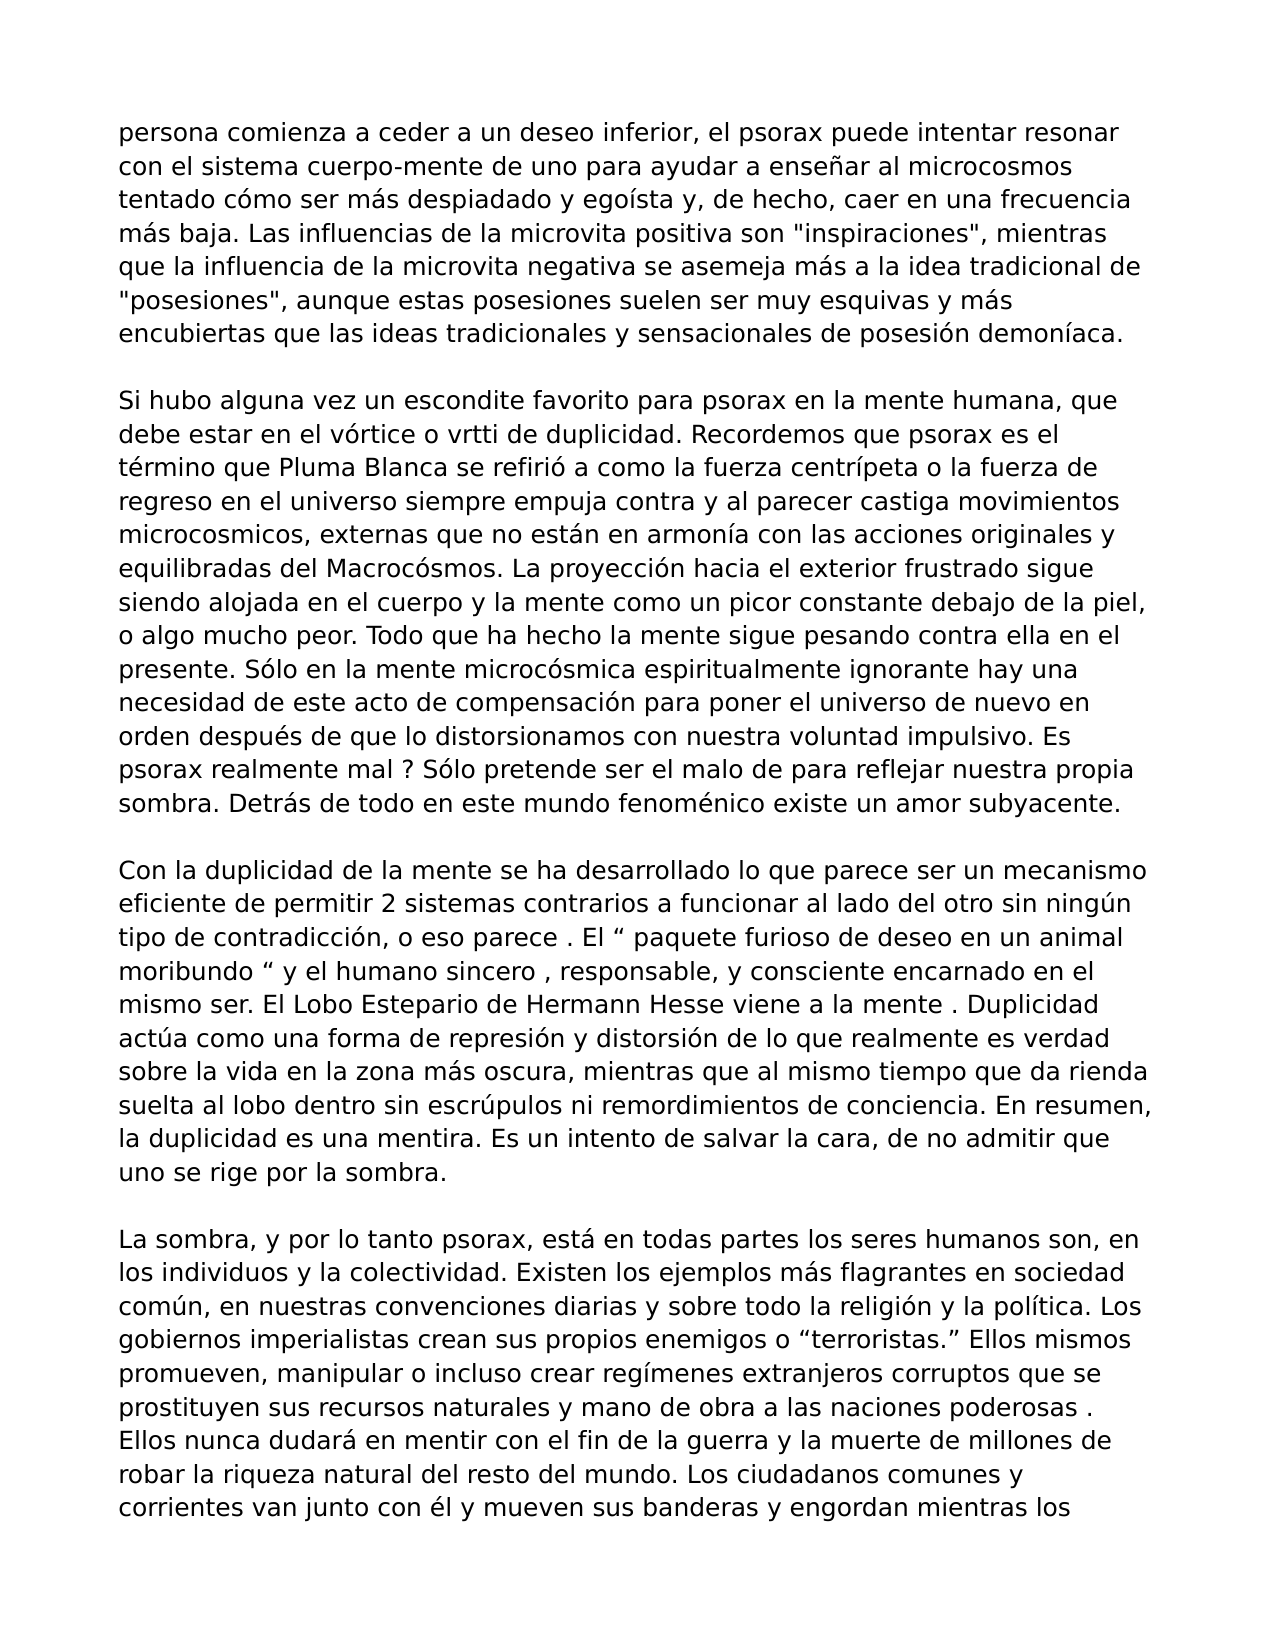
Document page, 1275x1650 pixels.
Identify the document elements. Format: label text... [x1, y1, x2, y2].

text persona comienza a ceder a un deseo inferior, el psorax puede intentar resonar con el sistema cuerpo-mente de uno para ayudar a enseñar al microcosmos tentado cómo ser más despiadado y egoísta y, de hecho, caer en una frecuencia más baja. Las influencias de la microvita positiva son "inspiraciones", mientras que la influencia de la microvita negativa se asemeja más a la idea tradicional de "posesiones", aunque estas posesiones suelen ser muy esquivas y más encubiertas que las ideas tradicionales y sensacionales de posesión demoníaca. Si hubo alguna vez un escondite favorito para psorax en la mente humana, que debe estar en el vórtice o vrtti de duplicidad. Recordemos que psorax es el término que Pluma Blanca se refirió a como la fuerza centrípeta o la fuerza de regreso en el universo siempre empuja contra y al parecer castiga movimientos microcosmicos, externas que no están en armonía con las acciones originales y equilibradas del Macrocósmos. La proyección hacia el exterior frustrado sigue siendo alojada en el cuerpo y la mente como un picor constante debajo de la piel, o algo mucho peor. Todo que ha hecho la mente sigue pesando contra ella en el presente. Sólo en la mente microcósmica espiritualmente ignorante hay una necesidad de este acto de compensación para poner el universo de nuevo en orden después de que lo distorsionamos con nuestra voluntad impulsivo. Es psorax realmente mal ? Sólo pretende ser el malo de para reflejar nuestra propia sombra. Detrás de todo en este mundo fenoménico existe un amor subyacente. Con la duplicidad de la mente se ha desarrollado lo que parece ser un mecanismo eficiente de permitir 2 sistemas contrarios a funcionar al lado del otro sin ningún tipo de contradicción, o eso parece . El “ paquete furioso de deseo en un animal moribundo “ y el humano sincero , responsable, y consciente encarnado en el mismo ser. El Lobo Estepario de Hermann Hesse viene a la mente . Duplicidad actúa como una forma de represión y distorsión de lo que realmente es verdad sobre la vida en la zona más oscura, mientras que al mismo tiempo que da rienda suelta al lobo dentro sin escrúpulos ni remordimientos de conciencia. En resumen, la duplicidad es una mentira. Es un intento de salvar la cara, de no admitir que uno se rige por la sombra. La sombra, y por lo tanto psorax, está en todas partes los seres humanos son, en los individuos y la colectividad. Existen los ejemplos más flagrantes en sociedad común, en nuestras convenciones diarias y sobre todo la religión y la política. Los gobiernos imperialistas crean sus propios enemigos o “terroristas.” Ellos mismos promueven, manipular o incluso crear regímenes extranjeros corruptos que se prostituyen sus recursos naturales y mano de obra a las naciones poderosas . Ellos nunca dudará en mentir con el fin de la guerra y la muerte de millones de robar la riqueza natural del resto del mundo. Los ciudadanos comunes y corrientes van junto con él y mueven sus banderas y engordan mientras los [118, 118, 1157, 1522]
